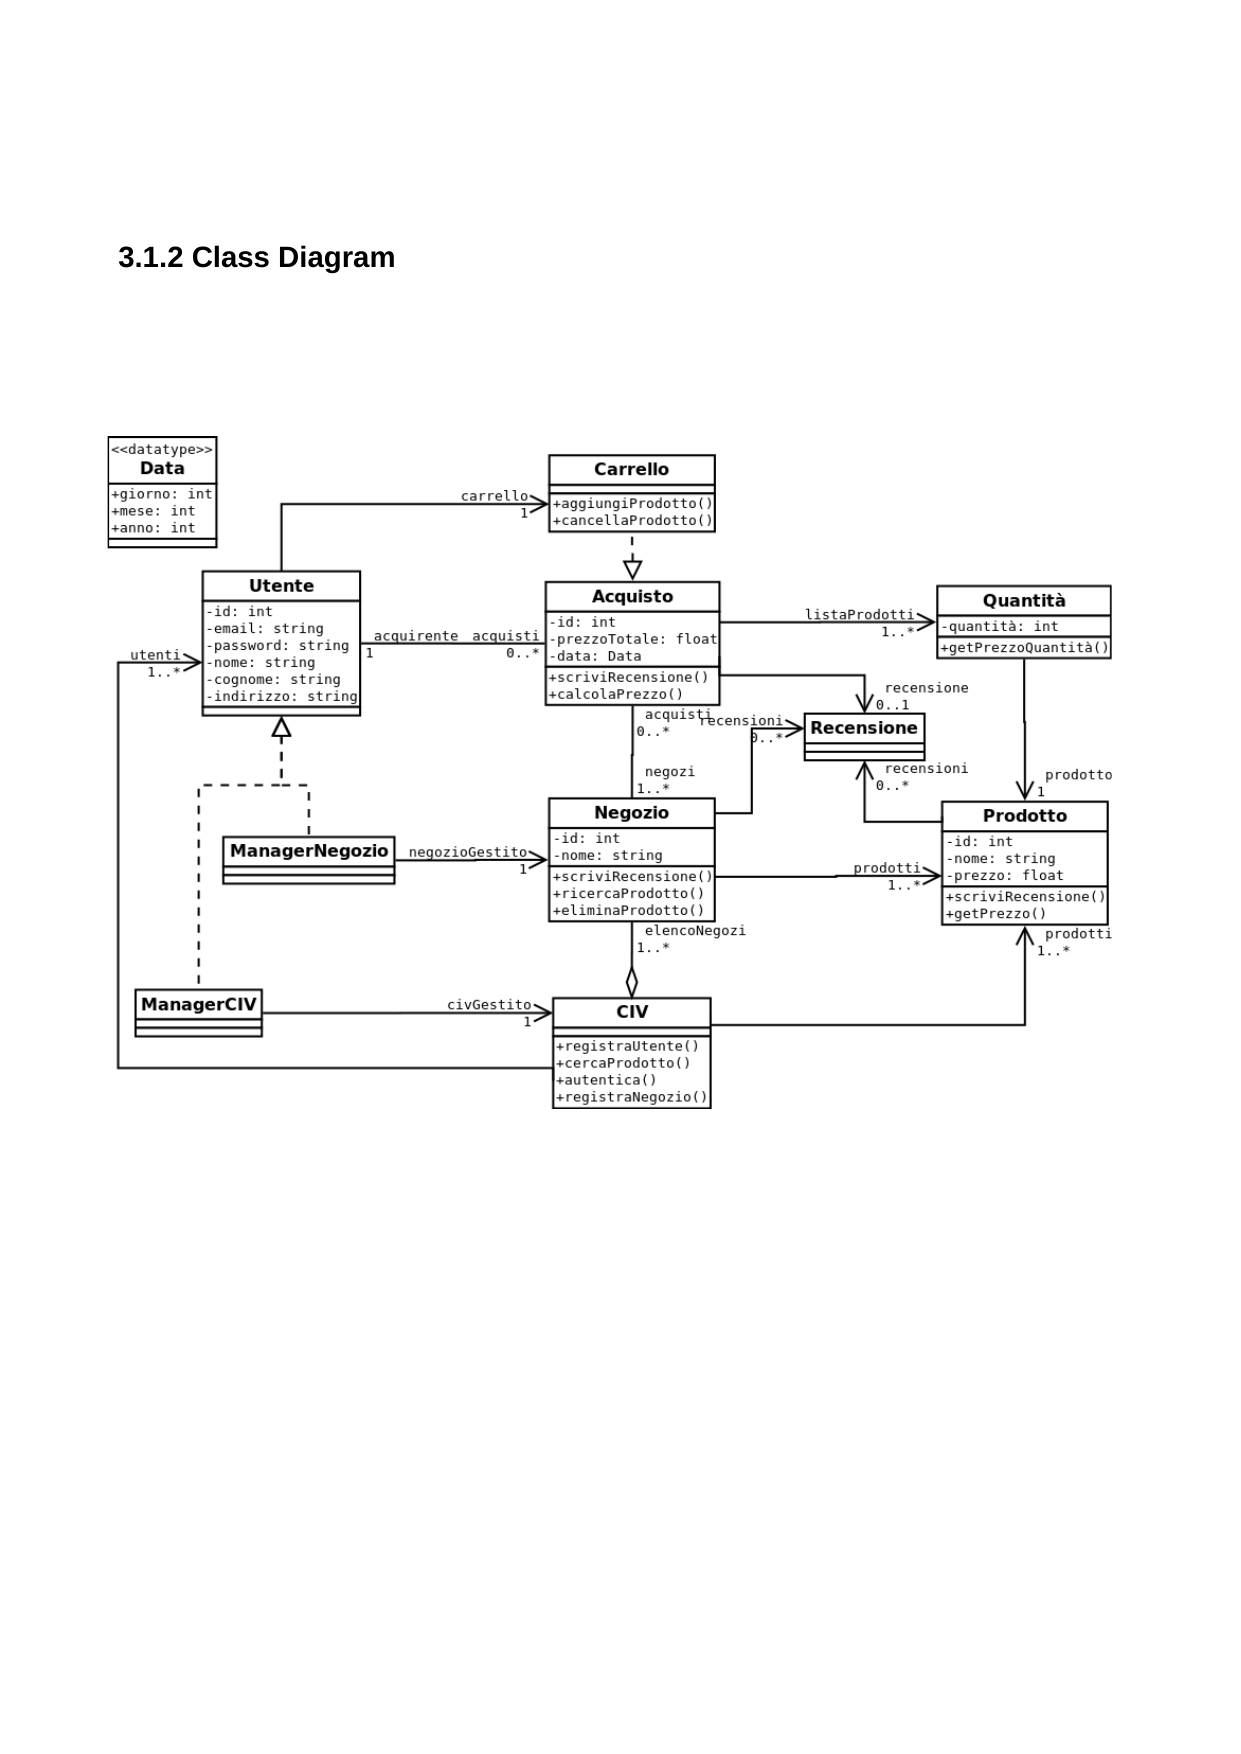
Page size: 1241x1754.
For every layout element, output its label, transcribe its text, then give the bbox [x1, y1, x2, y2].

picture [107, 436, 1112, 1109]
subtitle 3.1.2 Class Diagram [118, 240, 1122, 273]
